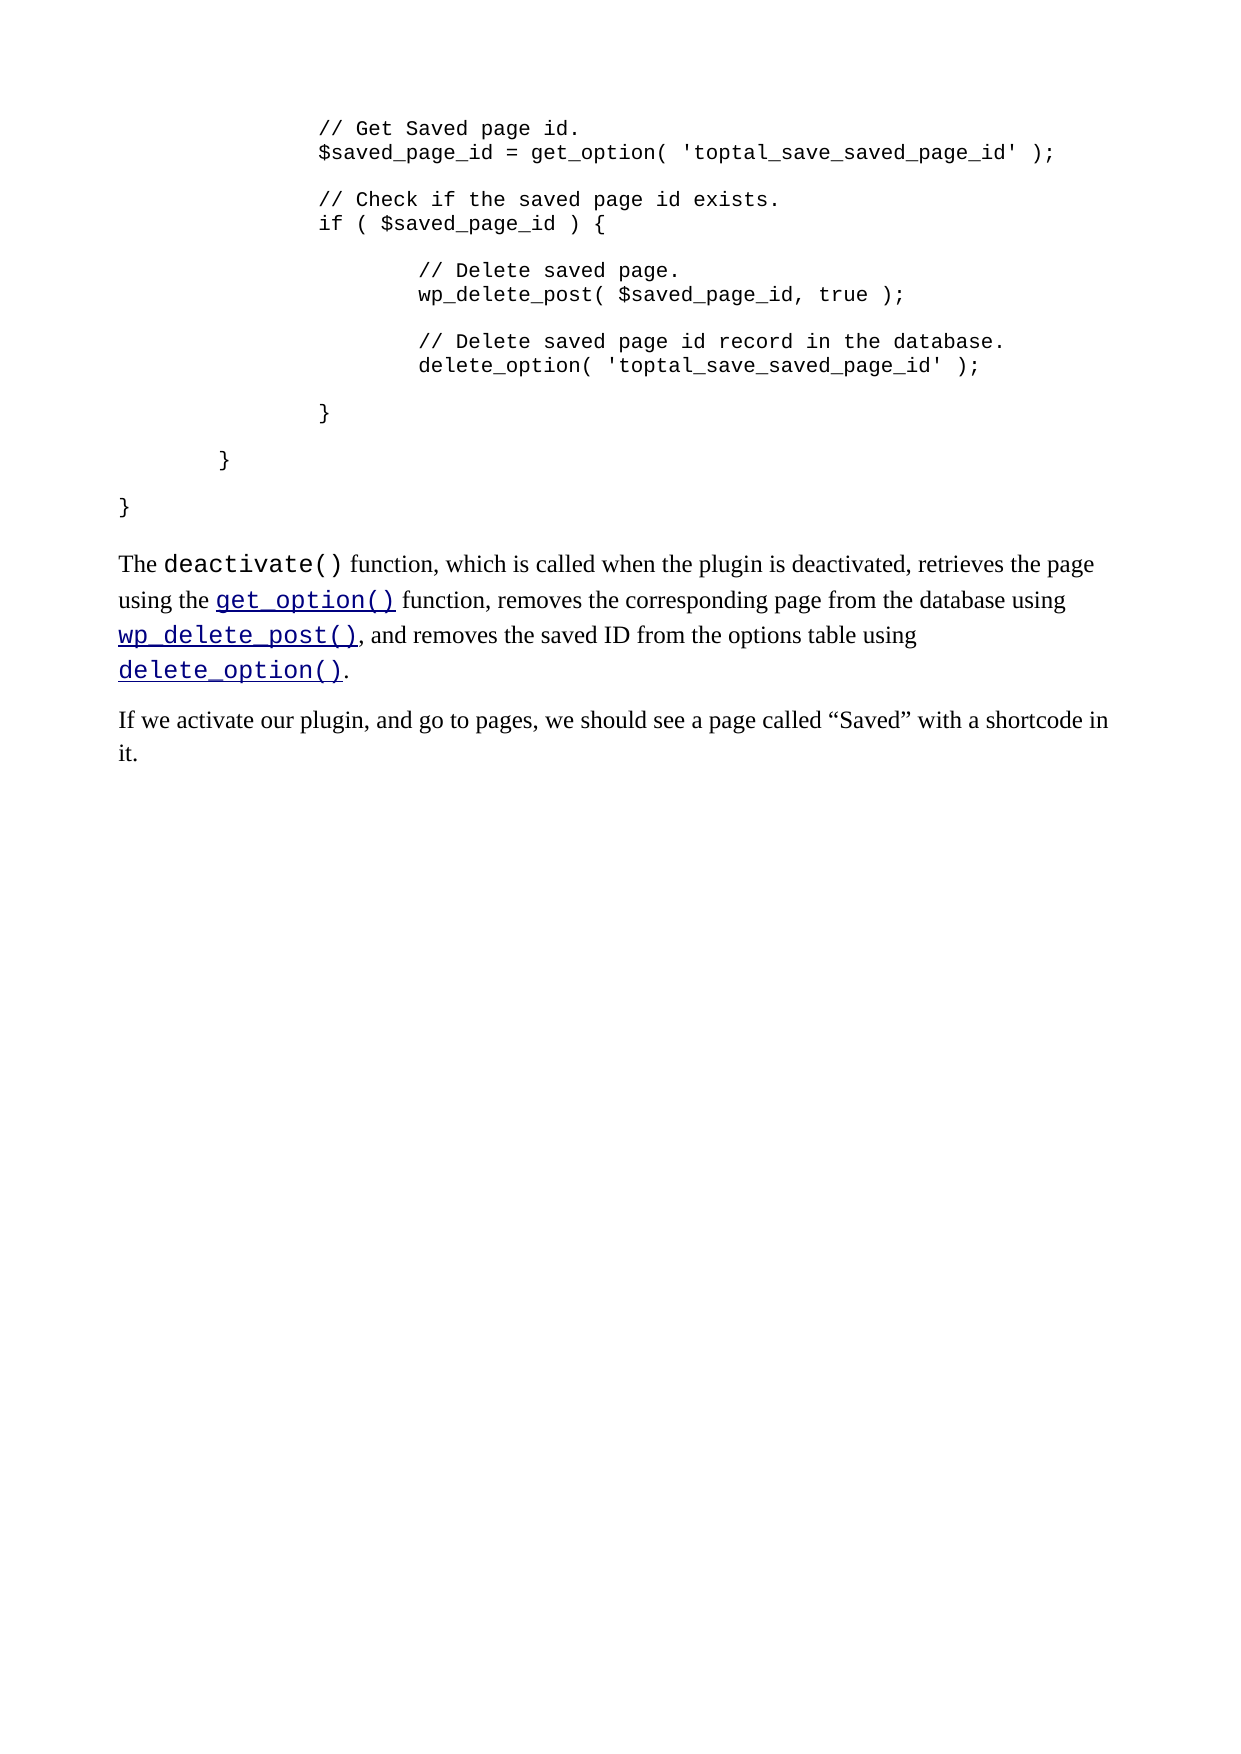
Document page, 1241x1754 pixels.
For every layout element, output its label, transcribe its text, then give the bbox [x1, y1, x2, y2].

text wp_delete_post( $saved_page_id, true ); [118, 284, 1122, 307]
text // Check if the saved page id exists. [118, 189, 1122, 213]
text // Delete saved page id record in the database. [118, 331, 1122, 354]
text $saved_page_id = get_option( 'toptal_save_saved_page_id' ); [118, 142, 1122, 165]
text The deactivate() function, which is called when the plugin is deactivated, retrieves the page using the get_option() function, removes the corresponding page from the database using wp_delete_post(), and removes the saved ID from the options table using delete_option(). [118, 549, 1122, 686]
text If we activate our plugin, and go to pages, we should see a page called “Saved” with a shortcode in it. [118, 705, 1122, 767]
text } [118, 402, 1122, 426]
text // Delete saved page. [118, 260, 1122, 284]
text } [118, 496, 1122, 520]
text } [118, 449, 1122, 473]
text delete_option( 'toptal_save_saved_page_id' ); [118, 354, 1122, 378]
text if ( $saved_page_id ) { [118, 213, 1122, 236]
text // Get Saved page id. [118, 118, 1122, 142]
